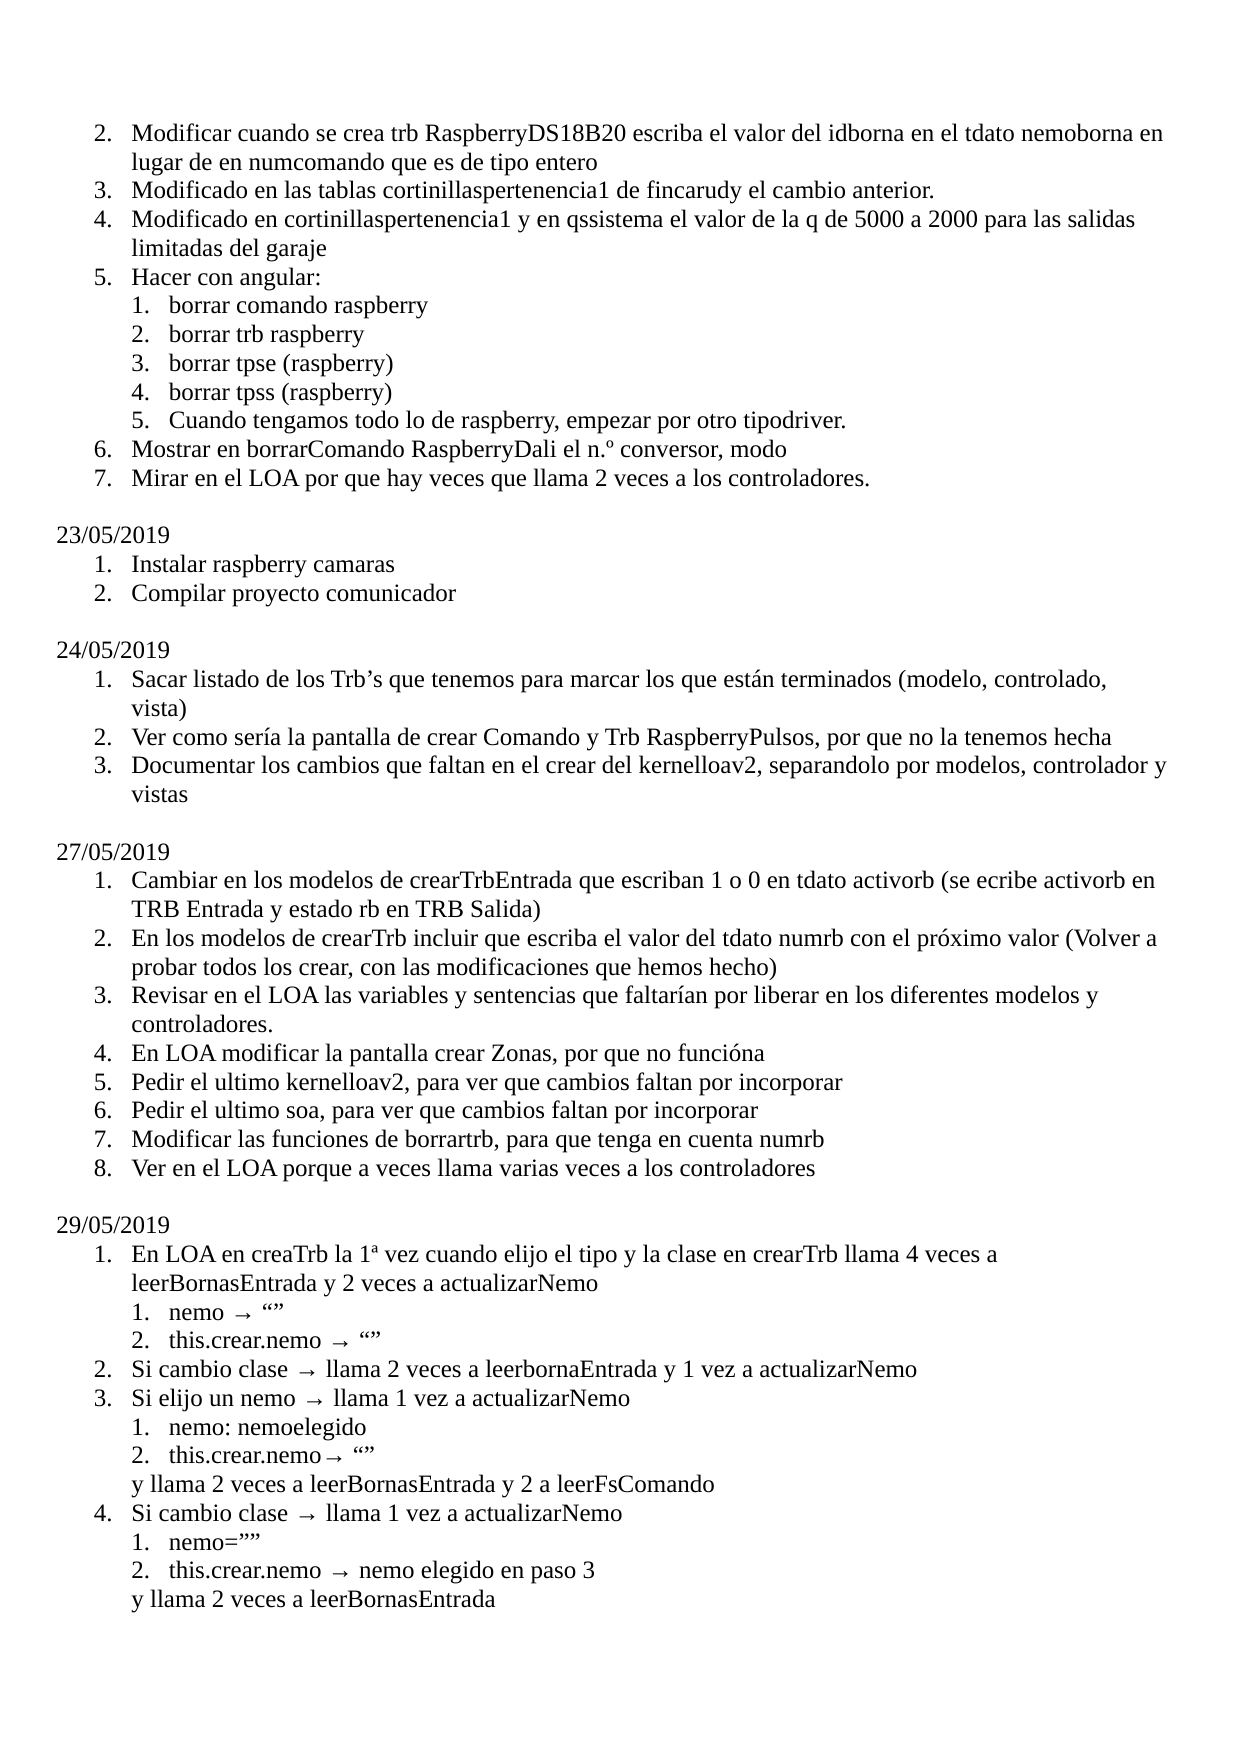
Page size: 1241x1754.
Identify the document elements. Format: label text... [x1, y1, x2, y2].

list this.crear.nemo → nemo elegido en paso 3 [131, 1556, 1167, 1584]
list this.crear.nemo → “” [131, 1326, 1167, 1354]
list Si elijo un nemo → llama 1 vez a actualizarNemo [94, 1383, 1167, 1412]
list borrar tpse (raspberry) [131, 348, 1167, 377]
list Si cambio clase → llama 2 veces a leerbornaEntrada y 1 vez a actualizarNemo [94, 1354, 1167, 1383]
list Sacar listado de los Trb’s que tenemos para marcar los que están terminados (modelo, controlado, vista) [94, 664, 1167, 722]
list Mirar en el LOA por que hay veces que llama 2 veces a los controladores. [94, 463, 1167, 492]
list nemo: nemoelegido [131, 1412, 1167, 1441]
list Cuando tengamos todo lo de raspberry, empezar por otro tipodriver. [131, 406, 1167, 434]
list Cambiar en los modelos de crearTrbEntrada que escriban 1 o 0 en tdato activorb (se ecribe activorb en TRB Entrada y estado rb en TRB Salida) [94, 866, 1167, 923]
list Modificar las funciones de borrartrb, para que tenga en cuenta numrb [94, 1124, 1167, 1153]
list borrar tpss (raspberry) [131, 377, 1167, 406]
list Compilar proyecto comunicador [94, 578, 1167, 607]
list Pedir el ultimo kernelloav2, para ver que cambios faltan por incorporar [94, 1067, 1167, 1096]
list Si cambio clase → llama 1 vez a actualizarNemo [94, 1498, 1167, 1527]
list Ver como sería la pantalla de crear Comando y Trb RaspberryPulsos, por que no la tenemos hecha [94, 722, 1167, 751]
list Hacer con angular: [94, 262, 1167, 291]
list Instalar raspberry camaras [94, 549, 1167, 578]
list this.crear.nemo→ “” [131, 1441, 1167, 1469]
list En LOA en creaTrb la 1ª vez cuando elijo el tipo y la clase en crearTrb llama 4 veces a leerBornasEntrada y 2 veces a actualizarNemo [94, 1239, 1167, 1297]
list nemo=”” [131, 1527, 1167, 1556]
list Modificar cuando se crea trb RaspberryDS18B20 escriba el valor del idborna en el tdato nemoborna en lugar de en numcomando que es de tipo entero [94, 118, 1167, 176]
list nemo → “” [131, 1297, 1167, 1326]
text y llama 2 veces a leerBornasEntrada [56, 1584, 1167, 1613]
list Documentar los cambios que faltan en el crear del kernelloav2, separandolo por modelos, controlador y vistas [94, 751, 1167, 808]
list borrar trb raspberry [131, 319, 1167, 348]
text 29/05/2019 [56, 1211, 1167, 1239]
list borrar comando raspberry [131, 291, 1167, 319]
list En los modelos de crearTrb incluir que escriba el valor del tdato numrb con el próximo valor (Volver a probar todos los crear, con las modificaciones que hemos hecho) [94, 923, 1167, 981]
list Pedir el ultimo soa, para ver que cambios faltan por incorporar [94, 1096, 1167, 1124]
text 23/05/2019 [56, 521, 1167, 549]
list Mostrar en borrarComando RaspberryDali el n.º conversor, modo [94, 434, 1167, 463]
list y llama 2 veces a leerBornasEntrada y 2 a leerFsComando [94, 1469, 1167, 1498]
list Modificado en las tablas cortinillaspertenencia1 de fincarudy el cambio anterior. [94, 176, 1167, 204]
text 24/05/2019 [56, 636, 1167, 664]
text 27/05/2019 [56, 837, 1167, 866]
list En LOA modificar la pantalla crear Zonas, por que no funcióna [94, 1038, 1167, 1067]
list Ver en el LOA porque a veces llama varias veces a los controladores [94, 1153, 1167, 1182]
list Modificado en cortinillaspertenencia1 y en qssistema el valor de la q de 5000 a 2000 para las salidas limitadas del garaje [94, 204, 1167, 262]
list Revisar en el LOA las variables y sentencias que faltarían por liberar en los diferentes modelos y controladores. [94, 981, 1167, 1038]
